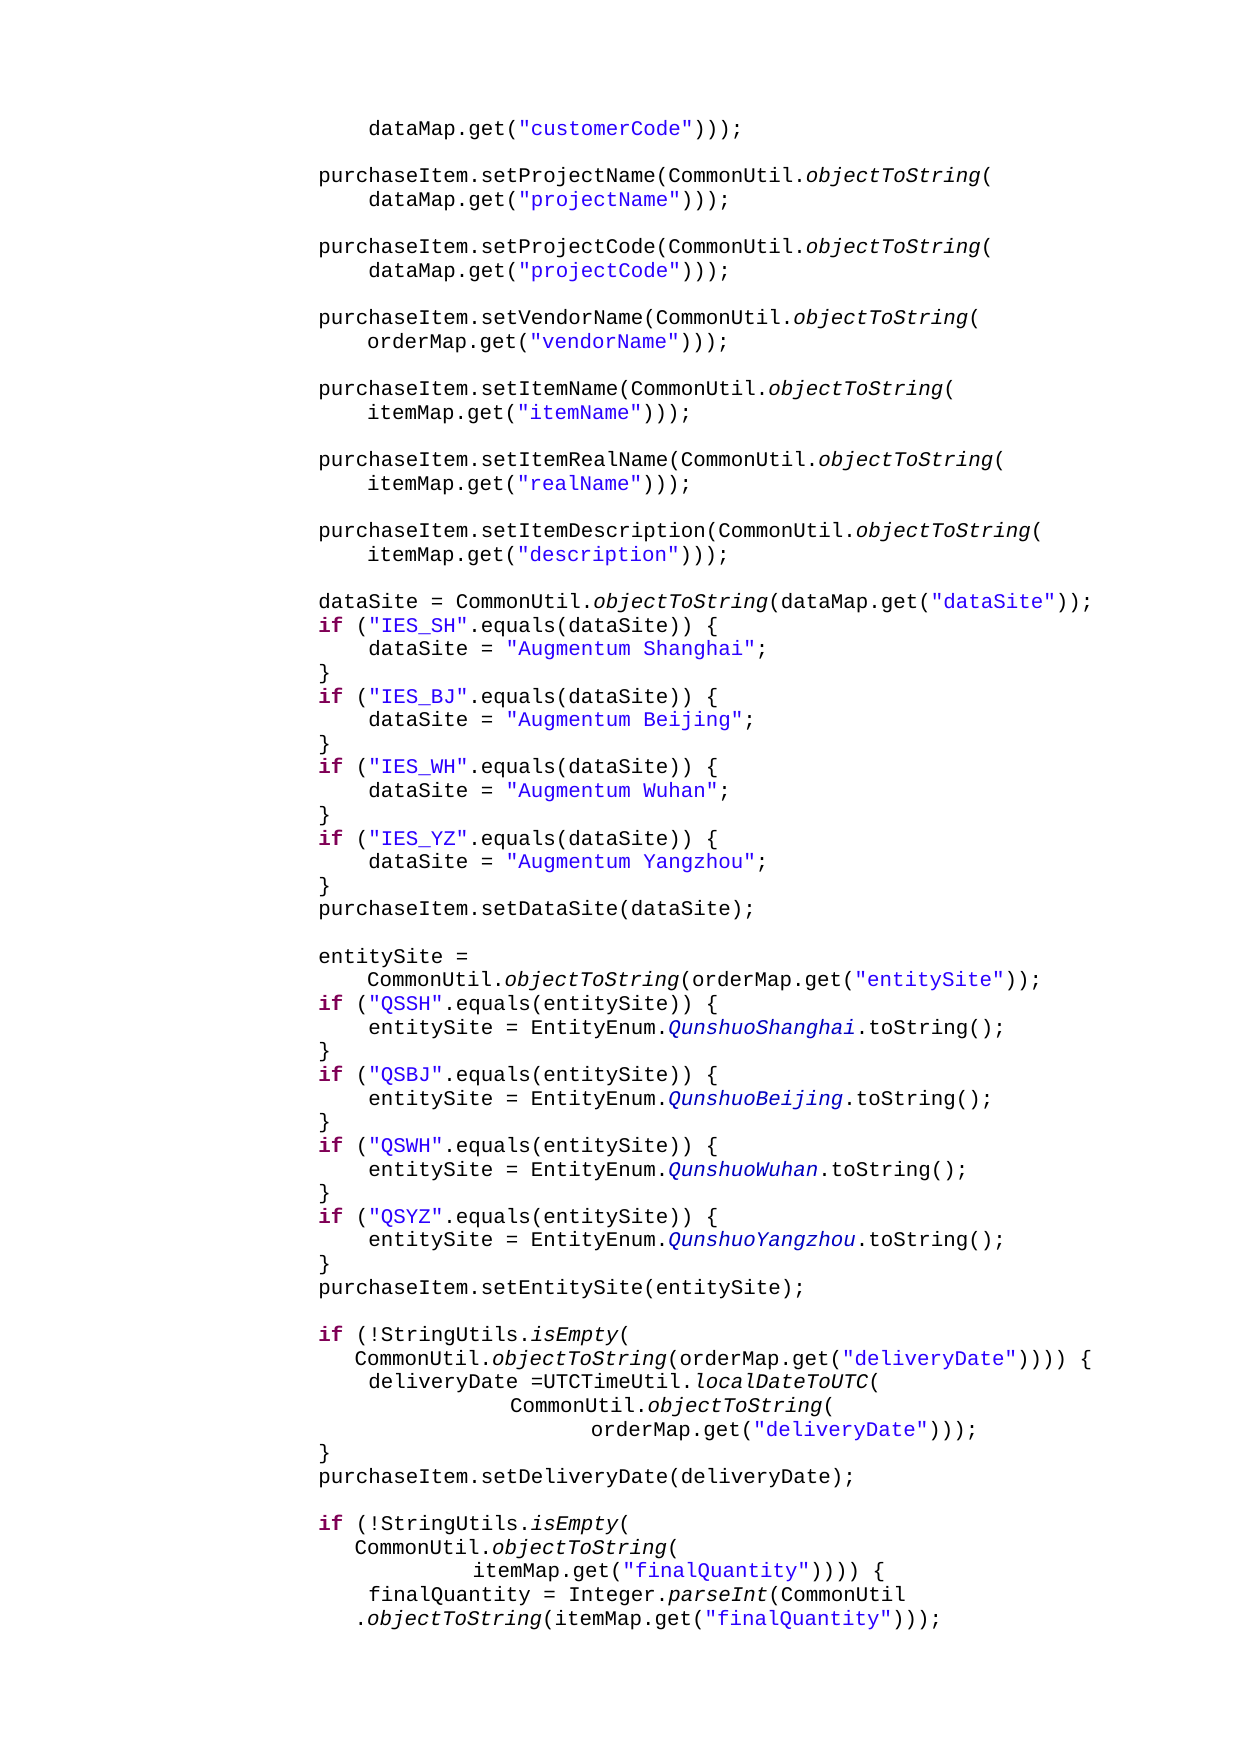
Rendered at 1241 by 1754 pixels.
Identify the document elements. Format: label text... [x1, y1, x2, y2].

text if ("IES_WH".equals(dataSite)) { [118, 757, 1122, 780]
text dataSite = "Augmentum Beijing"; [118, 709, 1122, 733]
text CommonUtil.objectToString(orderMap.get("entitySite")); [118, 969, 1122, 993]
text purchaseItem.setProjectCode(CommonUtil.objectToString( [118, 236, 1122, 260]
text itemMap.get("finalQuantity")))) { [118, 1561, 1122, 1584]
text } [118, 733, 1122, 757]
text purchaseItem.setDataSite(dataSite); [118, 898, 1122, 922]
text } [118, 804, 1122, 827]
text CommonUtil.objectToString( [118, 1395, 1122, 1419]
text } [118, 1253, 1122, 1277]
text entitySite = [118, 946, 1122, 969]
text dataSite = CommonUtil.objectToString(dataMap.get("dataSite")); [118, 591, 1122, 615]
text entitySite = EntityEnum.QunshuoYangzhou.toString(); [118, 1229, 1122, 1253]
text } [118, 662, 1122, 686]
text if ("IES_BJ".equals(dataSite)) { [118, 686, 1122, 709]
text } [118, 1442, 1122, 1466]
text if ("IES_SH".equals(dataSite)) { [118, 615, 1122, 638]
text CommonUtil.objectToString( [118, 1537, 1122, 1561]
text if ("QSBJ".equals(entitySite)) { [118, 1064, 1122, 1088]
text itemMap.get("description"))); [118, 544, 1122, 567]
text } [118, 1040, 1122, 1064]
text if ("QSWH".equals(entitySite)) { [118, 1135, 1122, 1158]
text if (!StringUtils.isEmpty( [118, 1324, 1122, 1348]
text finalQuantity = Integer.parseInt(CommonUtil [118, 1584, 1122, 1608]
text dataSite = "Augmentum Yangzhou"; [118, 851, 1122, 875]
text dataSite = "Augmentum Wuhan"; [118, 780, 1122, 804]
text dataMap.get("projectCode"))); [118, 260, 1122, 284]
text itemMap.get("realName"))); [118, 473, 1122, 496]
text purchaseItem.setDeliveryDate(deliveryDate); [118, 1466, 1122, 1489]
text if (!StringUtils.isEmpty( [118, 1513, 1122, 1537]
text dataMap.get("projectName"))); [118, 189, 1122, 213]
text purchaseItem.setItemName(CommonUtil.objectToString( [118, 378, 1122, 402]
text orderMap.get("vendorName"))); [118, 331, 1122, 354]
text } [118, 875, 1122, 898]
text entitySite = EntityEnum.QunshuoShanghai.toString(); [118, 1017, 1122, 1040]
text .objectToString(itemMap.get("finalQuantity"))); [118, 1608, 1122, 1631]
text CommonUtil.objectToString(orderMap.get("deliveryDate")))) { [118, 1348, 1122, 1371]
text if ("IES_YZ".equals(dataSite)) { [118, 827, 1122, 851]
text deliveryDate =UTCTimeUtil.localDateToUTC( [118, 1371, 1122, 1395]
text dataSite = "Augmentum Shanghai"; [118, 638, 1122, 662]
text if ("QSYZ".equals(entitySite)) { [118, 1206, 1122, 1229]
text if ("QSSH".equals(entitySite)) { [118, 993, 1122, 1017]
text } [118, 1182, 1122, 1206]
text purchaseItem.setItemDescription(CommonUtil.objectToString( [118, 520, 1122, 544]
text purchaseItem.setProjectName(CommonUtil.objectToString( [118, 165, 1122, 189]
text entitySite = EntityEnum.QunshuoWuhan.toString(); [118, 1158, 1122, 1182]
text orderMap.get("deliveryDate"))); [118, 1419, 1122, 1442]
text itemMap.get("itemName"))); [118, 402, 1122, 426]
text entitySite = EntityEnum.QunshuoBeijing.toString(); [118, 1088, 1122, 1111]
text dataMap.get("customerCode"))); [118, 118, 1122, 142]
text purchaseItem.setVendorName(CommonUtil.objectToString( [118, 307, 1122, 331]
text purchaseItem.setItemRealName(CommonUtil.objectToString( [118, 449, 1122, 473]
text purchaseItem.setEntitySite(entitySite); [118, 1277, 1122, 1300]
text } [118, 1111, 1122, 1135]
